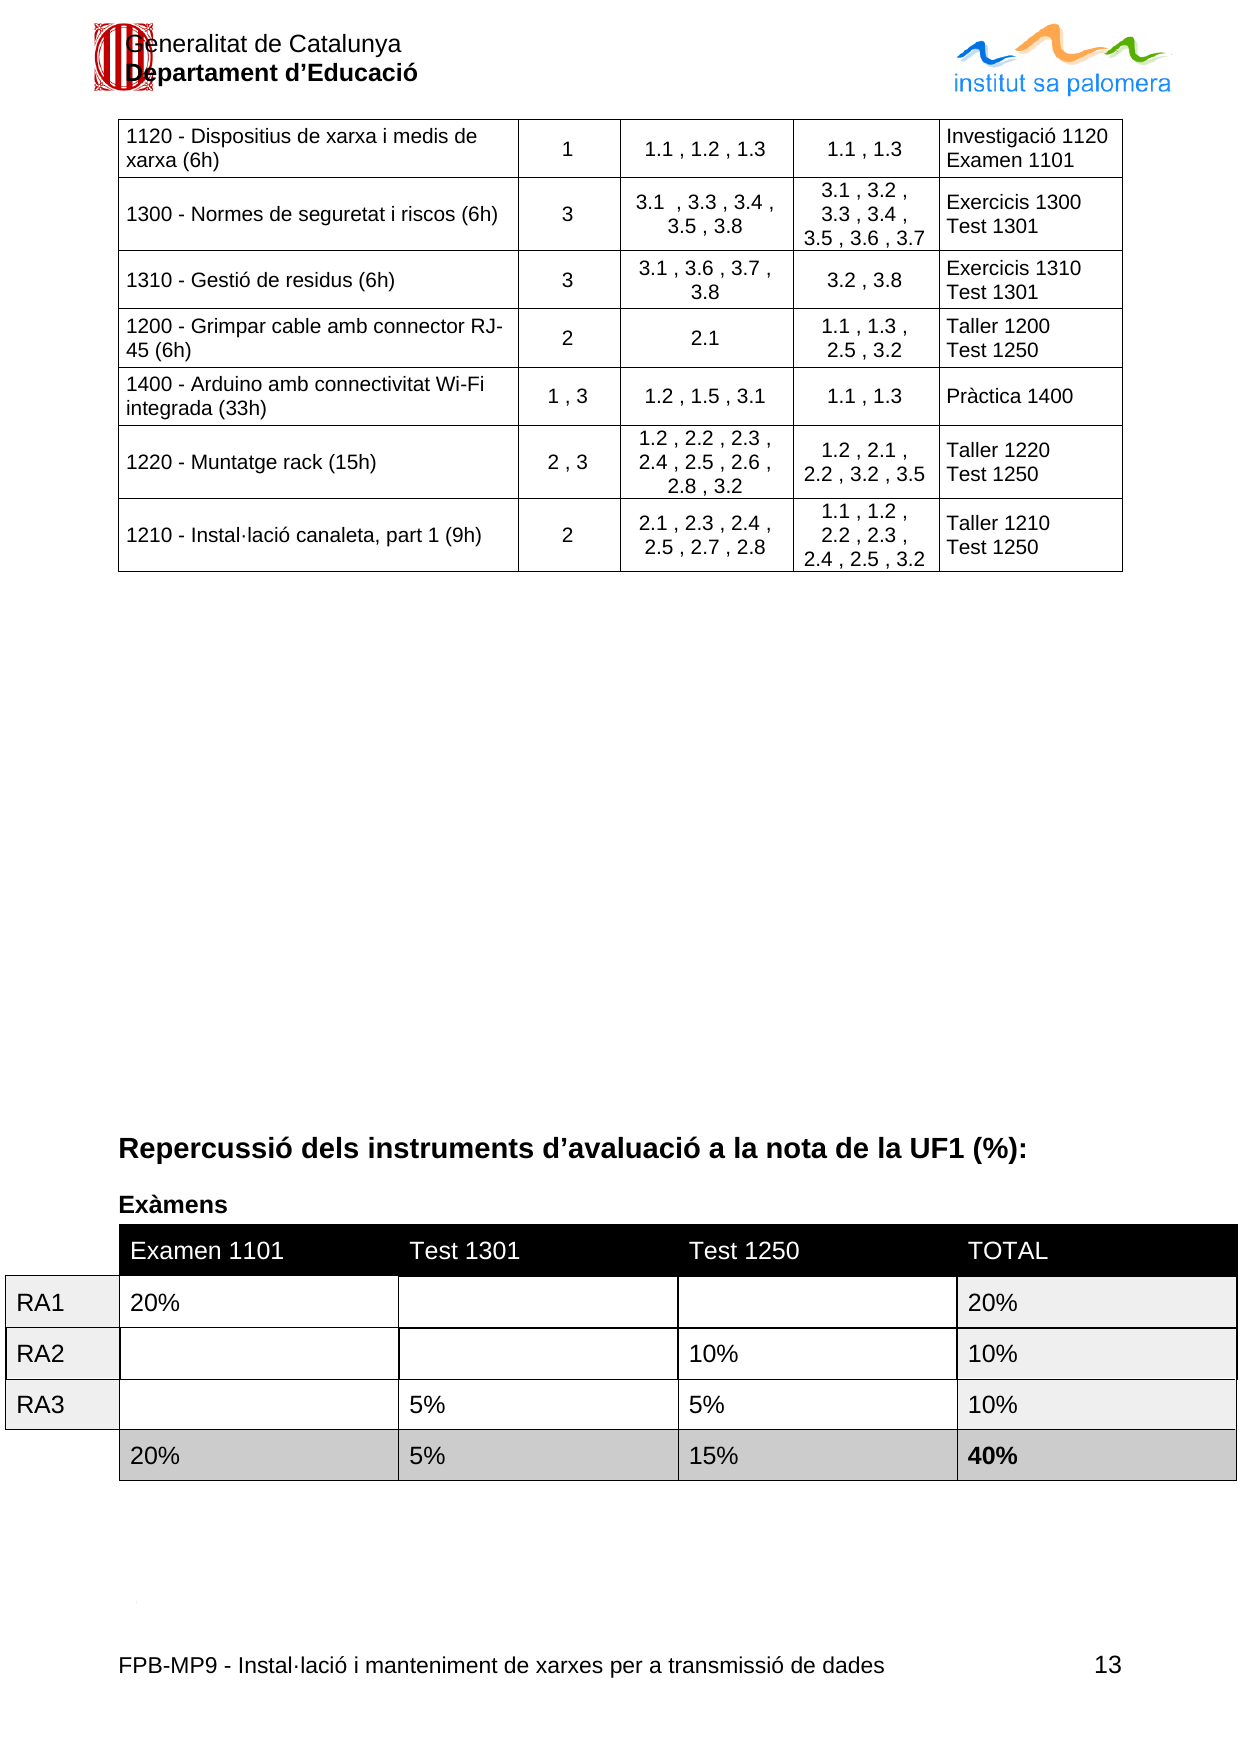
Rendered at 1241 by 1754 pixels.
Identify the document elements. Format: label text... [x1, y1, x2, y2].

table_cell [679, 1277, 956, 1327]
table_cell 3.2 , 3.8 [794, 251, 939, 308]
table_cell 1.1 , 1.3 [794, 368, 939, 425]
table_cell 20% [958, 1277, 1236, 1327]
table_header Examen 1101 [120, 1225, 398, 1275]
table_cell 3.1 , 3.6 , 3.7 , 3.8 [621, 251, 793, 308]
table_cell 1.1 , 1.3 , 2.5 , 3.2 [794, 309, 939, 367]
table_cell Exercicis 1310 Test 1301 [940, 251, 1122, 308]
table_cell 1.2 , 2.2 , 2.3 , 2.4 , 2.5 , 2.6 , 2.8 , 3.2 [621, 426, 793, 498]
table_cell 1.1 , 1.2 , 2.2 , 2.3 , 2.4 , 2.5 , 3.2 [794, 499, 939, 571]
table_cell Investigació 1120 Examen 1101 [940, 120, 1122, 177]
table_cell 2 [519, 499, 620, 571]
table_cell 20% [120, 1430, 398, 1480]
table_cell 10% [958, 1379, 1236, 1429]
table_cell [120, 1380, 398, 1429]
table_cell 1310 - Gestió de residus (6h) [119, 251, 518, 308]
table_cell 1210 - Instal·lació canaleta, part 1 (9h) [119, 499, 518, 571]
table_cell 1.2 , 1.5 , 3.1 [621, 368, 793, 425]
table_header Test 1301 [399, 1226, 677, 1275]
table_header [6, 1224, 119, 1275]
table_cell [400, 1329, 677, 1378]
table_cell 2.1 , 2.3 , 2.4 , 2.5 , 2.7 , 2.8 [621, 499, 793, 571]
table_cell RA3 [6, 1380, 119, 1429]
table_cell 3 [519, 251, 620, 308]
table_cell 1.1 , 1.2 , 1.3 [621, 120, 793, 177]
table_cell Pràctica 1400 [940, 368, 1122, 425]
table_cell 1300 - Normes de seguretat i riscos (6h) [119, 178, 518, 250]
table_cell 3 [519, 178, 620, 250]
table_cell 5% [399, 1430, 678, 1480]
table_cell [399, 1277, 677, 1327]
text Exàmens [118, 1191, 1122, 1219]
table_cell 2 , 3 [519, 426, 620, 498]
table_cell 15% [679, 1430, 957, 1480]
table_cell 40% [958, 1429, 1236, 1480]
text Repercussió dels instruments d’avaluació a la nota de la UF1 (%): [118, 1131, 1122, 1165]
table_cell 3.1 , 3.2 , 3.3 , 3.4 , 3.5 , 3.6 , 3.7 [794, 178, 939, 250]
table_cell 5% [399, 1380, 678, 1429]
picture [93, 21, 154, 93]
table_cell RA2 [7, 1328, 119, 1378]
table_cell 1400 - Arduino amb connectivitat Wi-Fi integrada (33h) [119, 368, 518, 425]
picture [947, 21, 1176, 100]
table_cell RA1 [6, 1276, 119, 1327]
table_cell 1 [519, 120, 620, 177]
table_cell 1.2 , 2.1 , 2.2 , 3.2 , 3.5 [794, 426, 939, 498]
table_cell 1200 - Grimpar cable amb connector RJ-45 (6h) [119, 309, 518, 367]
table_cell 1220 - Muntatge rack (15h) [119, 426, 518, 498]
table_header TOTAL [958, 1226, 1236, 1275]
table_cell 1.1 , 1.3 [794, 120, 939, 177]
table_cell [121, 1328, 398, 1378]
table_cell 20% [120, 1276, 398, 1327]
table_cell 10% [679, 1329, 956, 1378]
table_cell 2.1 [621, 309, 793, 367]
table_cell Taller 1210 Test 1250 [940, 499, 1122, 571]
table_cell 3.1 , 3.3 , 3.4 , 3.5 , 3.8 [621, 178, 793, 250]
table_cell 2 [519, 309, 620, 367]
table_cell Taller 1220 Test 1250 [940, 426, 1122, 498]
table_cell 1120 - Dispositius de xarxa i medis de xarxa (6h) [119, 120, 518, 177]
table_header Test 1250 [679, 1226, 956, 1275]
table_cell Exercicis 1300 Test 1301 [940, 178, 1122, 250]
table_cell 1 , 3 [519, 368, 620, 425]
table_cell Taller 1200 Test 1250 [940, 309, 1122, 367]
table_cell [6, 1430, 119, 1480]
table_cell 10% [958, 1329, 1236, 1378]
table_cell 5% [679, 1380, 957, 1429]
